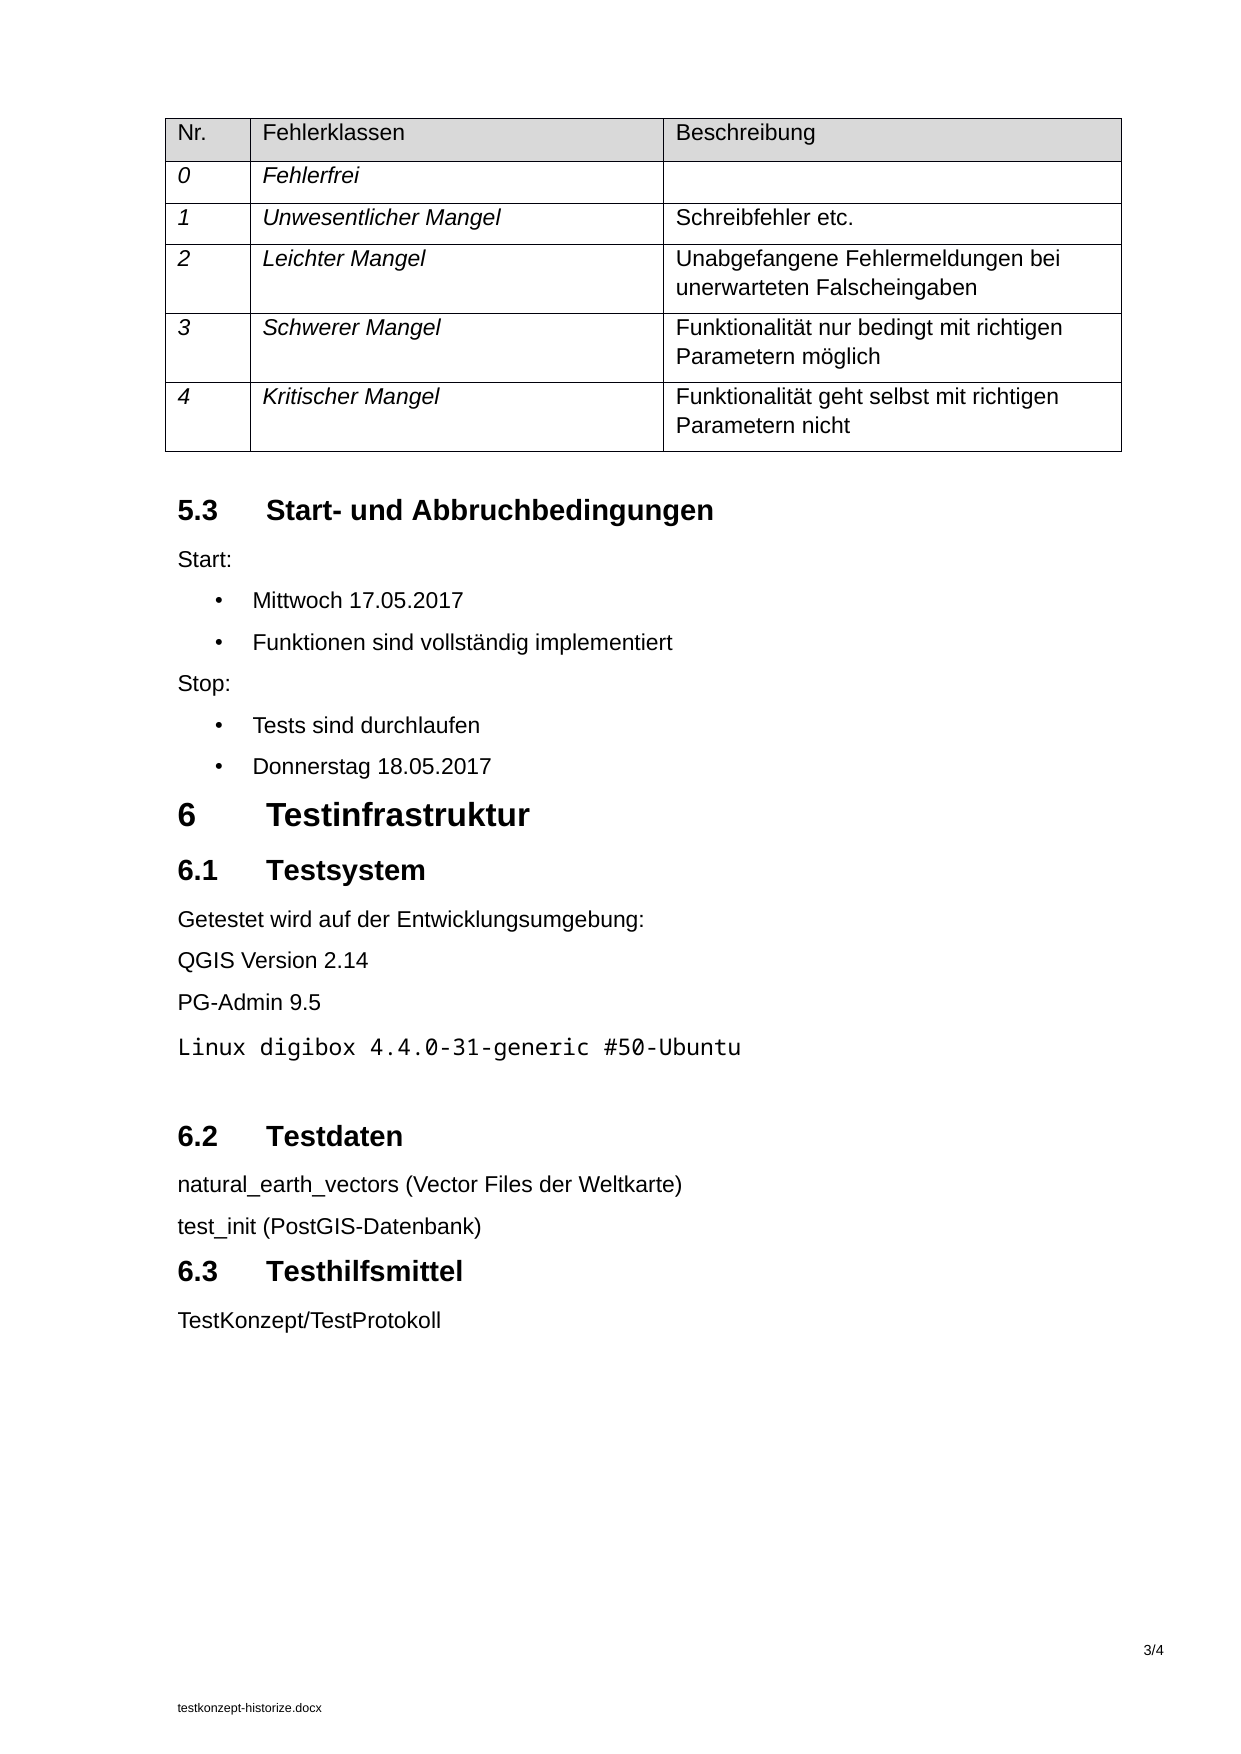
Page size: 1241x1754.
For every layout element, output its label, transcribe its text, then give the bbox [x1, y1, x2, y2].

text QGIS Version 2.14 [177, 947, 1122, 974]
table_cell 3 [166, 314, 250, 382]
subtitle Testsystem [177, 853, 1122, 887]
table_cell Unabgefangene Fehlermeldungen bei unerwarteten Falscheingaben [664, 245, 1121, 313]
table_cell Fehlerfrei [251, 162, 663, 203]
table_header Fehlerklassen [251, 119, 663, 161]
text test_init (PostGIS-Datenbank) [177, 1213, 1122, 1239]
table_cell Schwerer Mangel [251, 314, 663, 382]
table_cell Schreibfehler etc. [664, 204, 1121, 244]
subtitle Testinfrastruktur [177, 795, 1122, 833]
table_cell [664, 162, 1121, 203]
subtitle Testdaten [177, 1119, 1122, 1152]
list Tests sind durchlaufen [215, 712, 1122, 738]
table_cell Funktionalität nur bedingt mit richtigen Parametern möglich [664, 314, 1121, 382]
text Stop: [177, 670, 1122, 697]
table_header Nr. [166, 119, 250, 161]
text Getestet wird auf der Entwicklungsumgebung: [177, 906, 1122, 932]
table_cell 1 [166, 204, 250, 244]
text TestKonzept/TestProtokoll [177, 1307, 1122, 1333]
table_cell 4 [166, 383, 250, 451]
subtitle Testhilfsmittel [177, 1254, 1122, 1288]
table_cell Leichter Mangel [251, 245, 663, 313]
list Donnerstag 18.05.2017 [215, 753, 1122, 780]
text PG-Admin 9.5 [177, 989, 1122, 1015]
list Mittwoch 17.05.2017 [215, 587, 1122, 614]
table_cell 0 [166, 162, 250, 203]
table_header Beschreibung [664, 119, 1121, 161]
list Funktionen sind vollständig implementiert [215, 629, 1122, 655]
table_cell 2 [166, 245, 250, 313]
subtitle Start- und Abbruchbedingungen [177, 493, 1122, 527]
text Start: [177, 546, 1122, 572]
table_cell Unwesentlicher Mangel [251, 204, 663, 244]
table_cell Kritischer Mangel [251, 383, 663, 451]
text Linux digibox 4.4.0-31-generic #50-Ubuntu [177, 1030, 1122, 1062]
table_cell Funktionalität geht selbst mit richtigen Parametern nicht [664, 383, 1121, 451]
text natural_earth_vectors (Vector Files der Weltkarte) [177, 1171, 1122, 1198]
